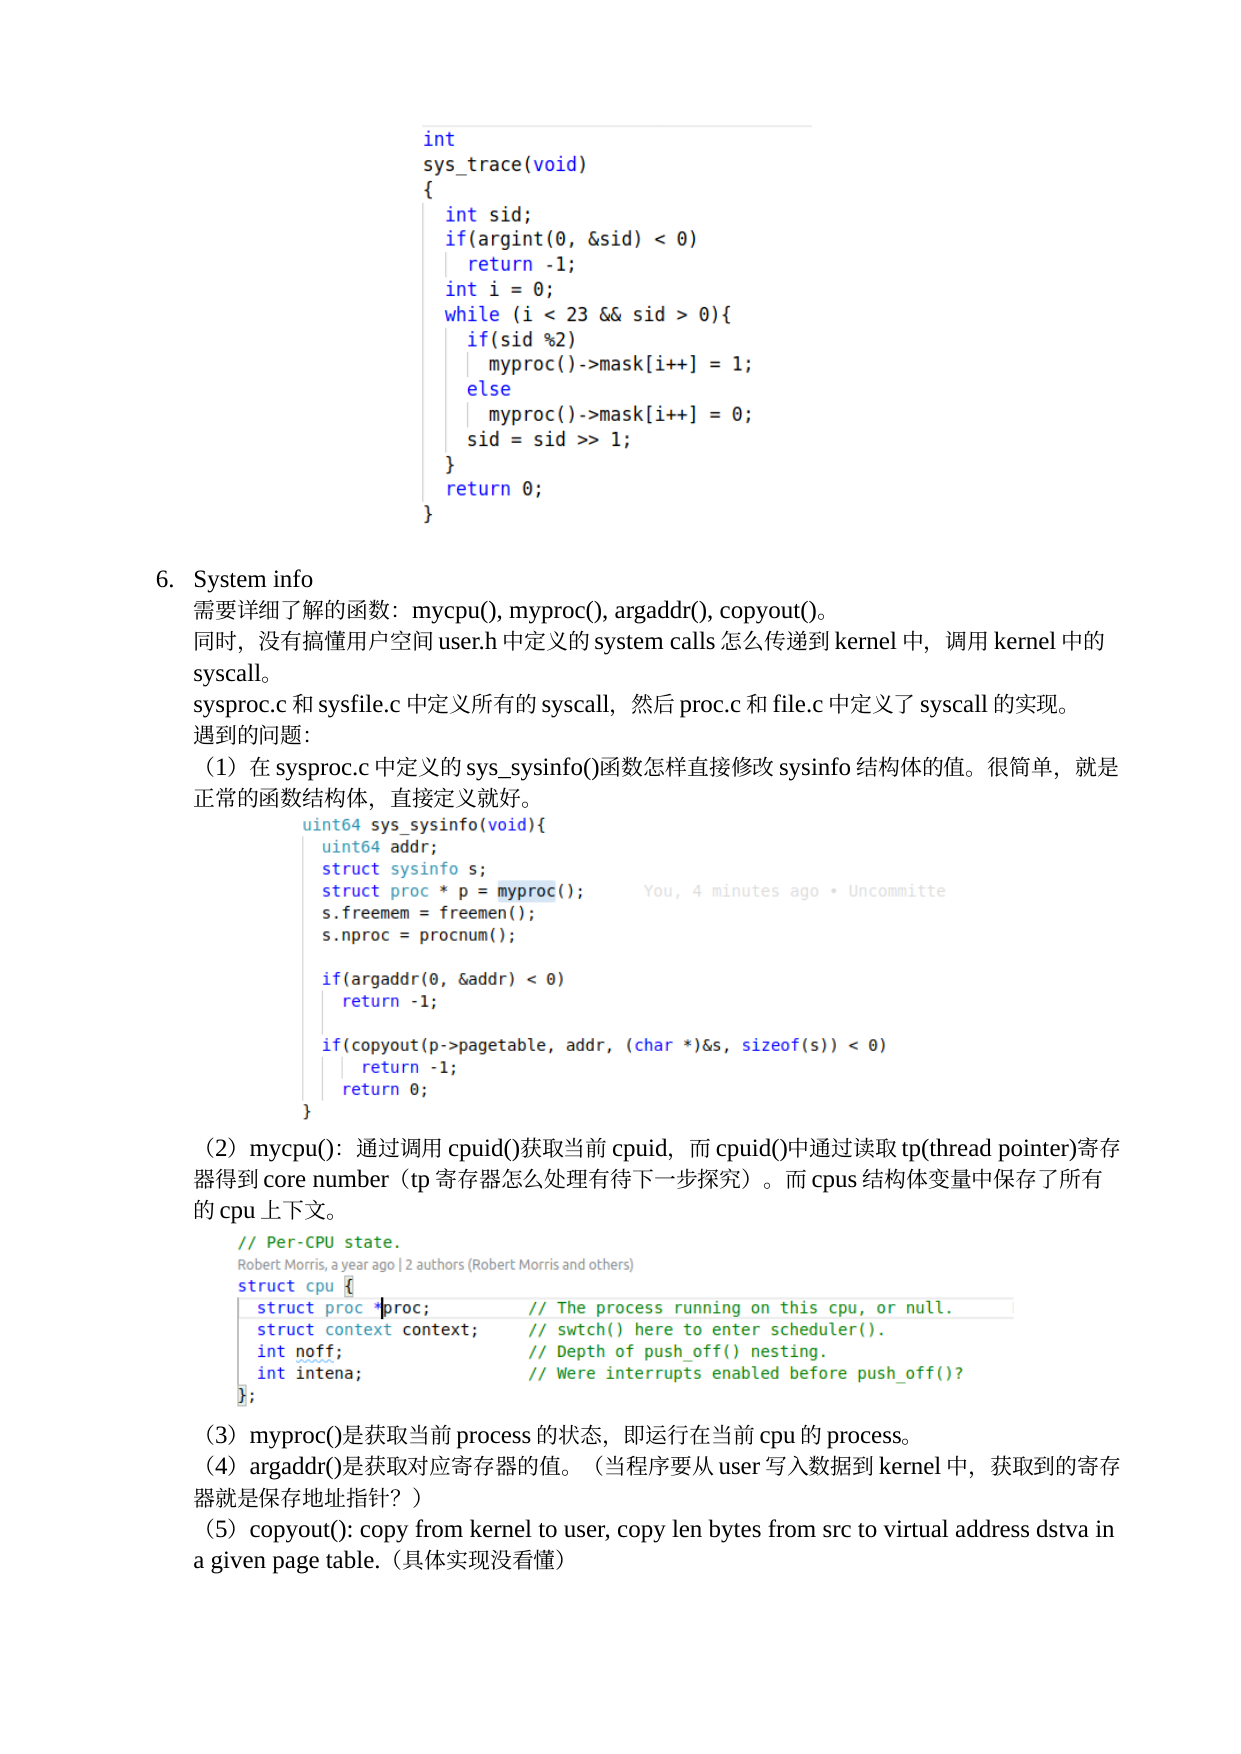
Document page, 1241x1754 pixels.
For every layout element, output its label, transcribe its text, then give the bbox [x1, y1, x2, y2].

list （2）mycpu()：通过调用cpuid()获取当前cpuid，而cpuid()中通过读取tp(thread pointer)寄存器得到core number（tp寄存器怎么处理有待下一步探究）。而cpus结构体变量中保存了所有的cpu上下文。 [156, 813, 1122, 1225]
picture [226, 1225, 1014, 1418]
list System info [156, 564, 1122, 593]
list 同时，没有搞懂用户空间user.h中定义的system calls怎么传递到kernel中，调用kernel中的syscall。 [156, 624, 1122, 687]
list sysproc.c和sysfile.c中定义所有的syscall，然后proc.c和file.c中定义了syscall的实现。 [156, 687, 1122, 719]
picture [293, 813, 947, 1131]
list （4）argaddr()是获取对应寄存器的值。（当程序要从user写入数据到kernel中，获取到的寄存器就是保存地址指针？） [156, 1449, 1122, 1512]
list 需要详细了解的函数：mycpu(), myproc(), argaddr(), copyout()。 [156, 593, 1122, 624]
list （5）copyout(): copy from kernel to user, copy len bytes from src to virtual address dstva in a given page table.（具体实现没看懂） [156, 1512, 1122, 1575]
list （1）在sysproc.c中定义的sys_sysinfo()函数怎样直接修改sysinfo结构体的值。很简单，就是正常的函数结构体，直接定义就好。 [156, 750, 1122, 813]
picture [408, 125, 812, 536]
list （3）myproc()是获取当前process的状态，即运行在当前cpu的process。 [156, 1225, 1122, 1449]
list 遇到的问题： [156, 719, 1122, 750]
